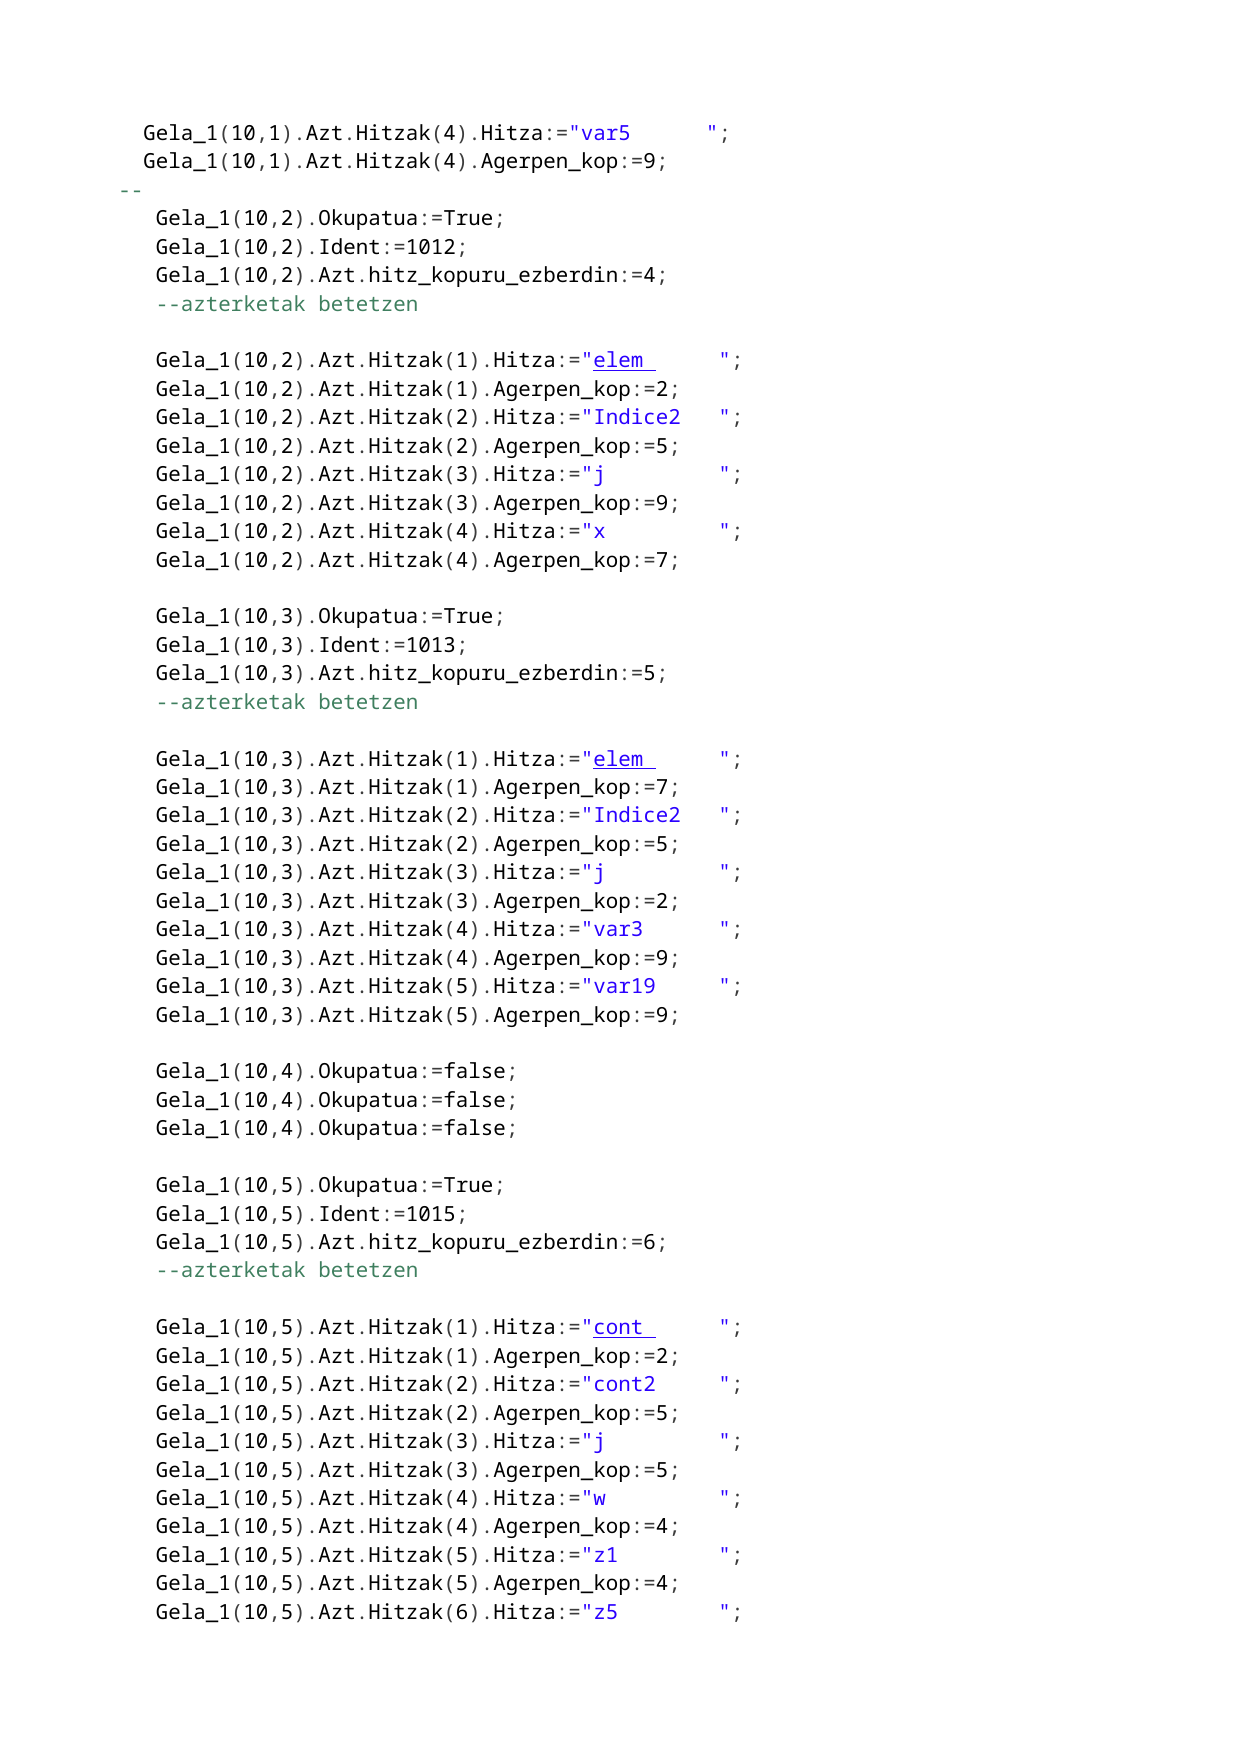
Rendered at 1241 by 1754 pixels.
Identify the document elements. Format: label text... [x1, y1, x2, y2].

text Gela_1(10,2).Azt.Hitzak(3).Hitza:="j "; [118, 459, 1122, 488]
text Gela_1(10,3).Okupatua:=True; [118, 602, 1122, 630]
text Gela_1(10,4).Okupatua:=false; [118, 1057, 1122, 1085]
text --azterketak betetzen [118, 687, 1122, 715]
text Gela_1(10,2).Azt.hitz_kopuru_ezberdin:=4; [118, 260, 1122, 289]
text Gela_1(10,5).Ident:=1015; [118, 1199, 1122, 1227]
text Gela_1(10,5).Azt.Hitzak(5).Agerpen_kop:=4; [118, 1568, 1122, 1597]
text Gela_1(10,5).Azt.Hitzak(3).Hitza:="j "; [118, 1426, 1122, 1455]
text Gela_1(10,5).Azt.Hitzak(6).Hitza:="z5 "; [118, 1597, 1122, 1625]
text Gela_1(10,3).Azt.Hitzak(2).Agerpen_kop:=5; [118, 829, 1122, 857]
text Gela_1(10,2).Azt.Hitzak(2).Agerpen_kop:=5; [118, 431, 1122, 459]
text Gela_1(10,5).Azt.hitz_kopuru_ezberdin:=6; [118, 1227, 1122, 1256]
text Gela_1(10,5).Azt.Hitzak(2).Agerpen_kop:=5; [118, 1398, 1122, 1426]
text Gela_1(10,3).Azt.Hitzak(1).Hitza:="elem "; [118, 744, 1122, 772]
text Gela_1(10,2).Azt.Hitzak(4).Agerpen_kop:=7; [118, 545, 1122, 573]
text Gela_1(10,4).Okupatua:=false; [118, 1085, 1122, 1113]
text Gela_1(10,3).Azt.Hitzak(3).Hitza:="j "; [118, 857, 1122, 886]
text Gela_1(10,5).Azt.Hitzak(3).Agerpen_kop:=5; [118, 1455, 1122, 1483]
text Gela_1(10,5).Azt.Hitzak(1).Hitza:="cont "; [118, 1312, 1122, 1341]
text Gela_1(10,5).Azt.Hitzak(4).Agerpen_kop:=4; [118, 1512, 1122, 1540]
text Gela_1(10,2).Ident:=1012; [118, 232, 1122, 260]
text Gela_1(10,1).Azt.Hitzak(4).Hitza:="var5 "; [118, 118, 1122, 147]
text Gela_1(10,3).Azt.Hitzak(1).Agerpen_kop:=7; [118, 772, 1122, 801]
text -- [118, 175, 1122, 203]
text Gela_1(10,2).Azt.Hitzak(1).Agerpen_kop:=2; [118, 374, 1122, 402]
text Gela_1(10,2).Azt.Hitzak(1).Hitza:="elem "; [118, 346, 1122, 374]
text Gela_1(10,2).Okupatua:=True; [118, 203, 1122, 232]
text Gela_1(10,2).Azt.Hitzak(2).Hitza:="Indice2 "; [118, 402, 1122, 431]
text Gela_1(10,5).Azt.Hitzak(4).Hitza:="w "; [118, 1483, 1122, 1512]
text --azterketak betetzen [118, 1256, 1122, 1284]
text Gela_1(10,5).Okupatua:=True; [118, 1170, 1122, 1199]
text Gela_1(10,5).Azt.Hitzak(5).Hitza:="z1 "; [118, 1540, 1122, 1568]
text Gela_1(10,3).Azt.Hitzak(3).Agerpen_kop:=2; [118, 886, 1122, 914]
text Gela_1(10,4).Okupatua:=false; [118, 1113, 1122, 1142]
text Gela_1(10,3).Azt.Hitzak(2).Hitza:="Indice2 "; [118, 801, 1122, 829]
text Gela_1(10,3).Azt.Hitzak(4).Hitza:="var3 "; [118, 914, 1122, 943]
text Gela_1(10,5).Azt.Hitzak(1).Agerpen_kop:=2; [118, 1341, 1122, 1369]
text Gela_1(10,2).Azt.Hitzak(4).Hitza:="x "; [118, 516, 1122, 545]
text Gela_1(10,3).Ident:=1013; [118, 630, 1122, 658]
text Gela_1(10,3).Azt.Hitzak(5).Hitza:="var19 "; [118, 971, 1122, 1000]
text --azterketak betetzen [118, 289, 1122, 317]
text Gela_1(10,3).Azt.Hitzak(4).Agerpen_kop:=9; [118, 943, 1122, 971]
text Gela_1(10,3).Azt.hitz_kopuru_ezberdin:=5; [118, 658, 1122, 687]
text Gela_1(10,5).Azt.Hitzak(2).Hitza:="cont2 "; [118, 1369, 1122, 1398]
text Gela_1(10,3).Azt.Hitzak(5).Agerpen_kop:=9; [118, 1000, 1122, 1028]
text Gela_1(10,2).Azt.Hitzak(3).Agerpen_kop:=9; [118, 488, 1122, 516]
text Gela_1(10,1).Azt.Hitzak(4).Agerpen_kop:=9; [118, 147, 1122, 175]
